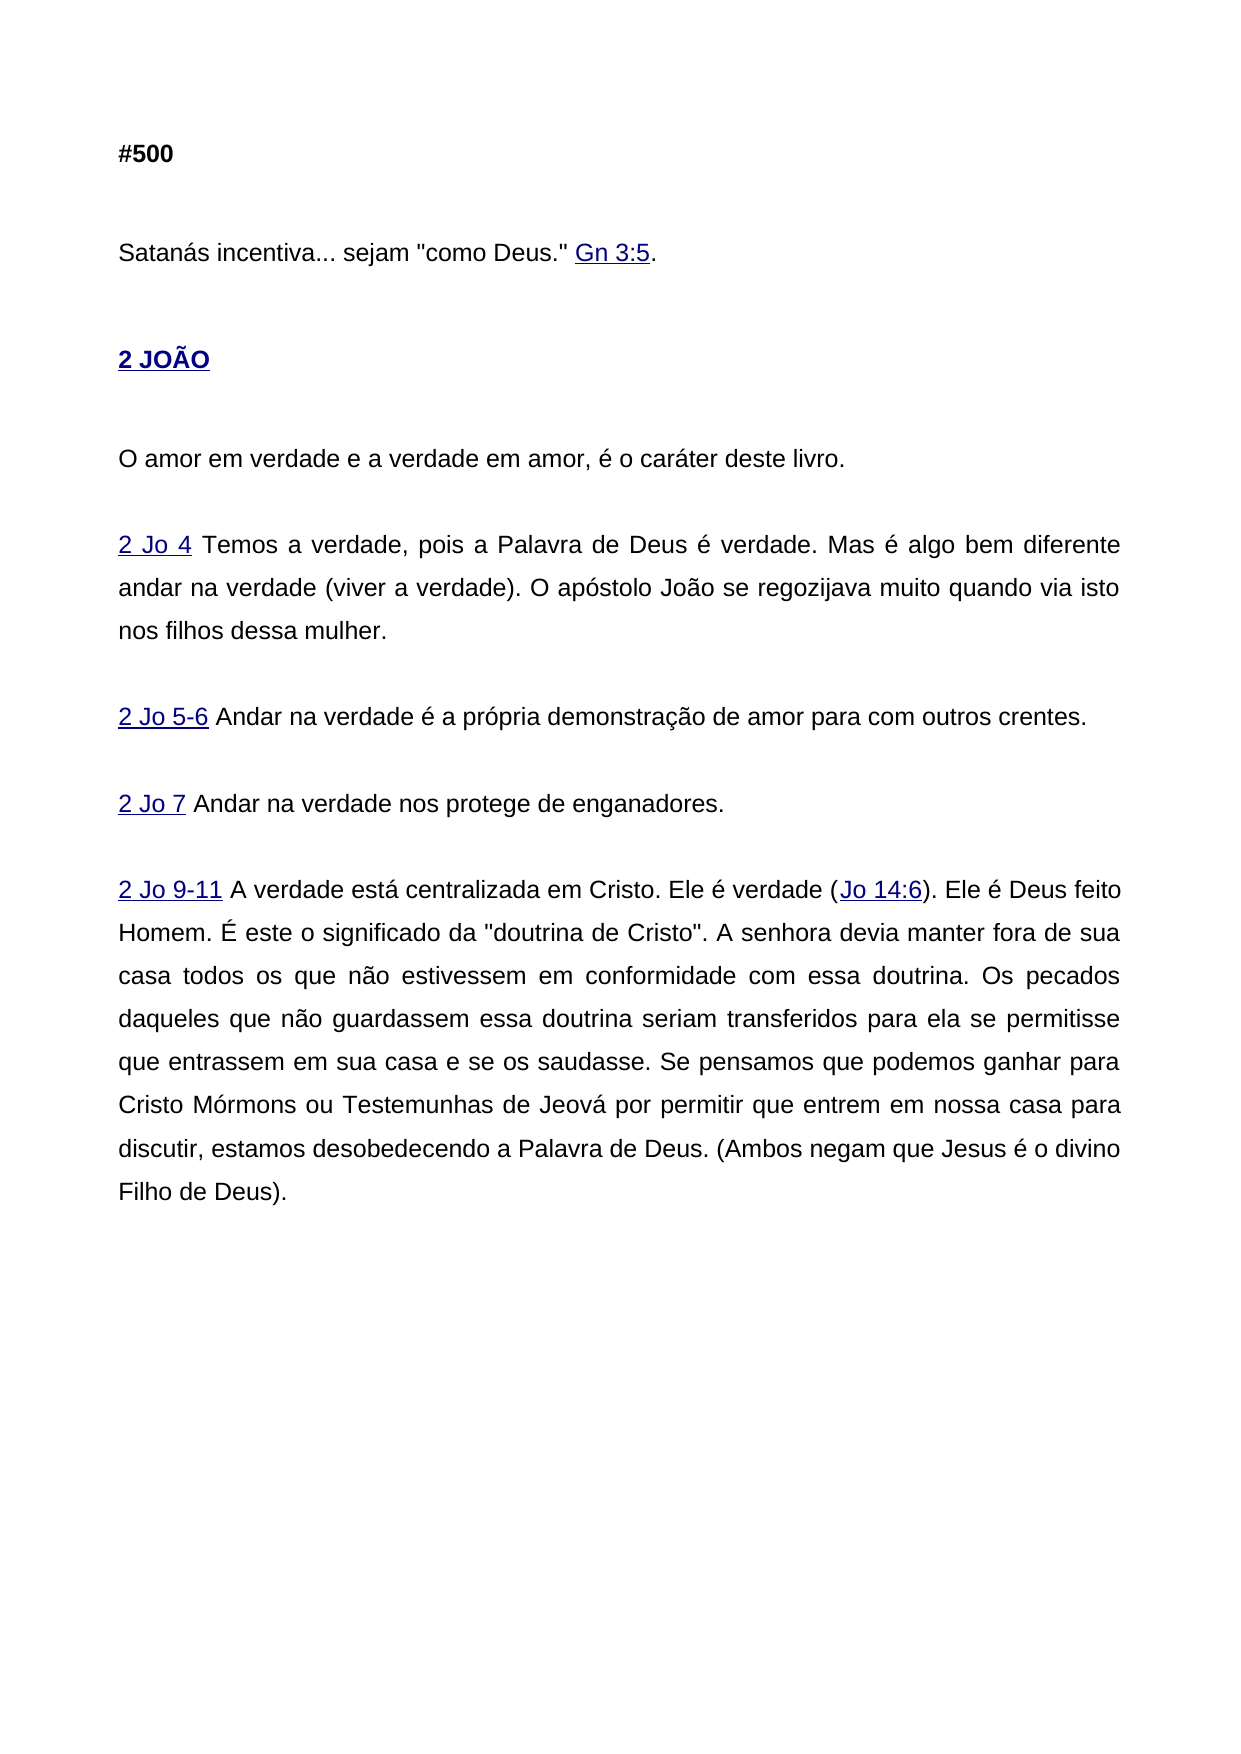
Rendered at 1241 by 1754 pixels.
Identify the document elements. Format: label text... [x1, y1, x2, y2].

text 2 Jo 5-6 Andar na verdade é a própria demonstração de amor para com outros crentes. [118, 702, 1122, 731]
text 2 Jo 7 Andar na verdade nos protege de enganadores. [118, 788, 1122, 817]
text Satanás incentiva... sejam "como Deus." Gn 3:5. [118, 238, 1122, 266]
subtitle 2 JOÃO [118, 345, 1122, 373]
text 2 Jo 4 Temos a verdade, pois a Palavra de Deus é verdade. Mas é algo bem diferente andar na verdade (viver a verdade). O apóstolo João se regozijava muito quando via isto nos filhos dessa mulher. [118, 530, 1122, 645]
text 2 Jo 9-11 A verdade está centralizada em Cristo. Ele é verdade (Jo 14:6). Ele é Deus feito Homem. É este o significado da "doutrina de Cristo". A senhora devia manter fora de sua casa todos os que não estivessem em conformidade com essa doutrina. Os pecados daqueles que não guardassem essa doutrina seriam transferidos para ela se permitisse que entrassem em sua casa e se os saudasse. Se pensamos que podemos ganhar para Cristo Mórmons ou Testemunhas de Jeová por permitir que entrem em nossa casa para discutir, estamos desobedecendo a Palavra de Deus. (Ambos negam que Jesus é o divino Filho de Deus). [118, 875, 1122, 1205]
subtitle #500 [118, 139, 1122, 168]
text O amor em verdade e a verdade em amor, é o caráter deste livro. [118, 443, 1122, 472]
